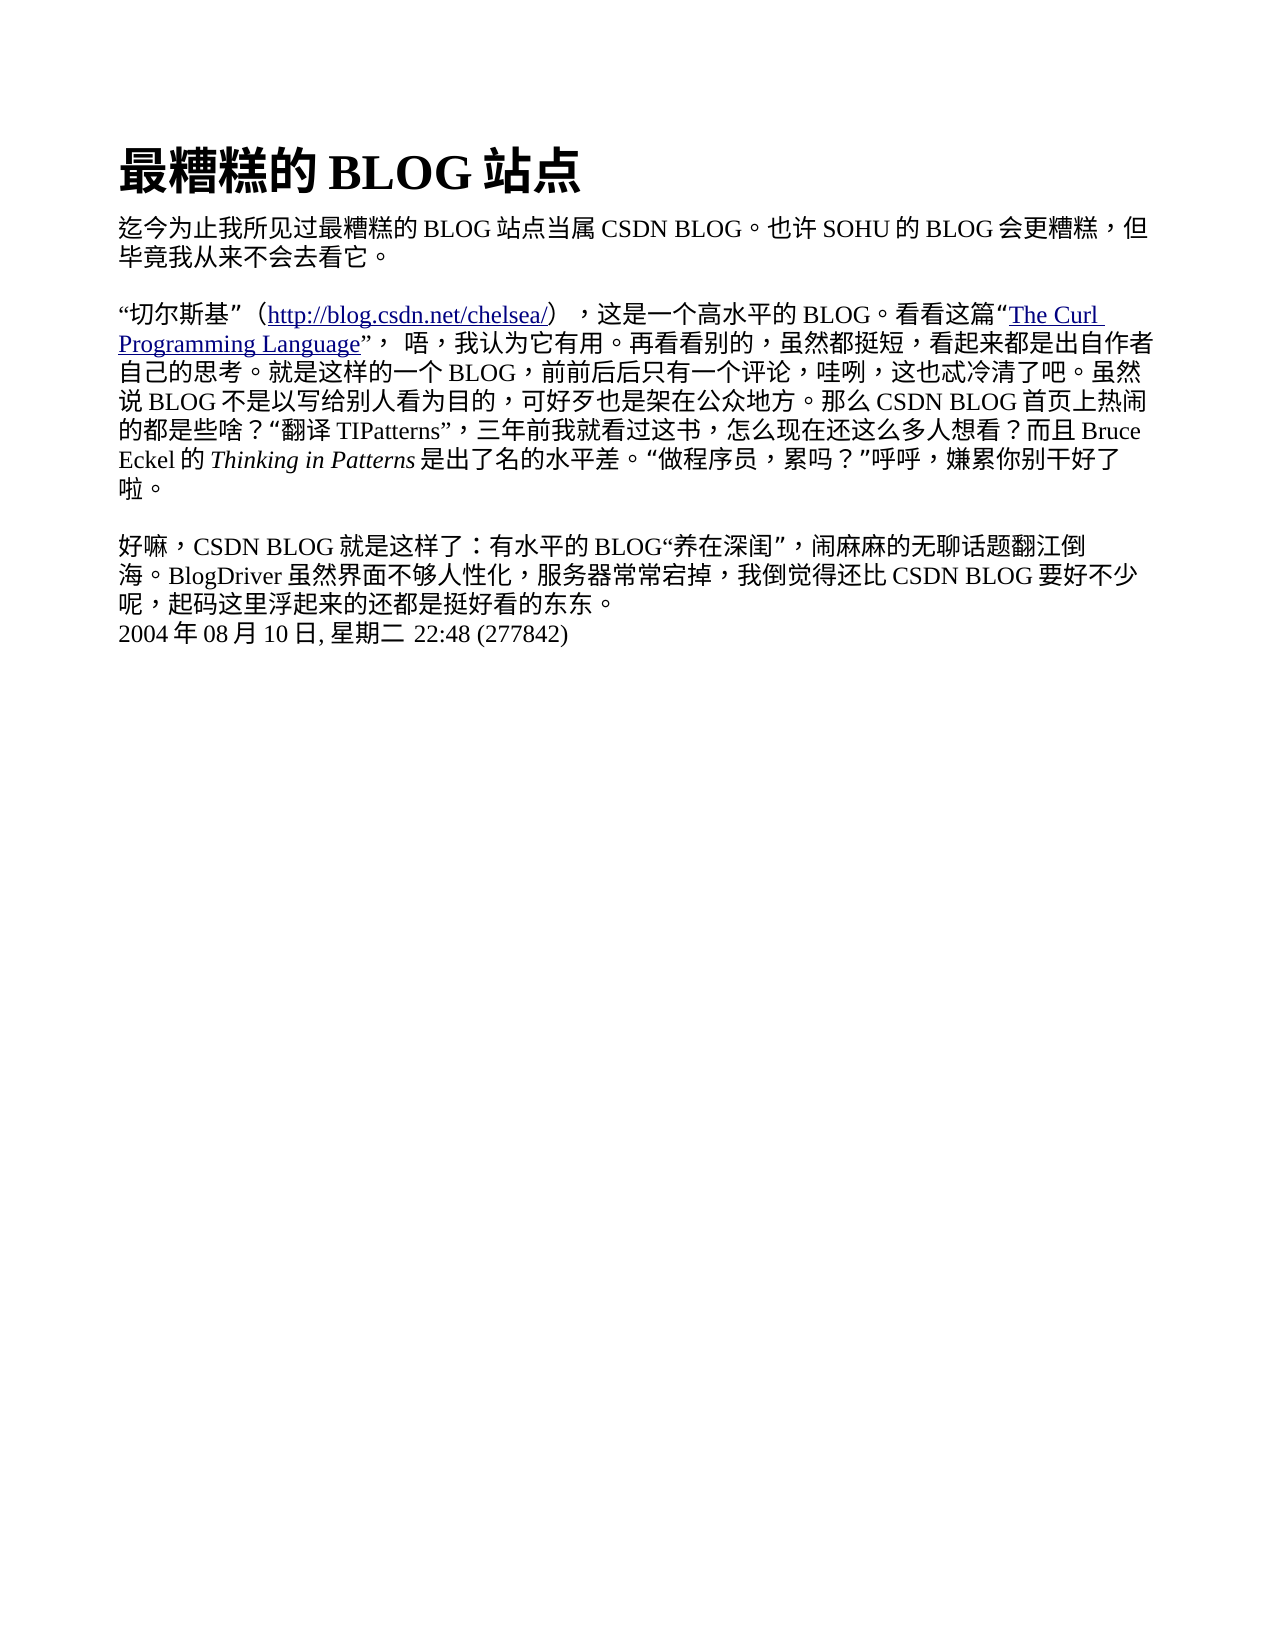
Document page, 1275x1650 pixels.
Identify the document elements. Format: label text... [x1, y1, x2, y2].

text “切尔斯基”（http://blog.csdn.net/chelsea/），这是一个高水平的BLOG。看看这篇“The Curl Programming Language”， 唔，我认为它有用。再看看别的，虽然都挺短，看起来都是出自作者自己的思考。就是这样的一个BLOG，前前后后只有一个评论，哇咧，这也忒冷清了吧。虽然 说BLOG不是以写给别人看为目的，可好歹也是架在公众地方。那么CSDN BLOG首页上热闹的都是些啥？“翻译TIPatterns”，三年前我就看过这书，怎么现在还这么多人想看？而且Bruce Eckel的Thinking in Patterns是出了名的水平差。“做程序员，累吗？”呼呼，嫌累你别干好了啦。 [118, 300, 1157, 504]
subtitle 最糟糕的BLOG站点 [118, 143, 1157, 201]
text 迄今为止我所见过最糟糕的BLOG站点当属CSDN BLOG。也许SOHU的BLOG会更糟糕，但毕竟我从来不会去看它。 [118, 214, 1157, 272]
text 2004年08月10日, 星期二 22:48 (277842) [118, 619, 1157, 648]
text 好嘛，CSDN BLOG就是这样了：有水平的BLOG“养在深闺”，闹麻麻的无聊话题翻江倒海。BlogDriver虽然界面不够人性化，服务器常常宕掉，我倒觉得还比CSDN BLOG要好不少呢，起码这里浮起来的还都是挺好看的东东。 [118, 532, 1157, 619]
